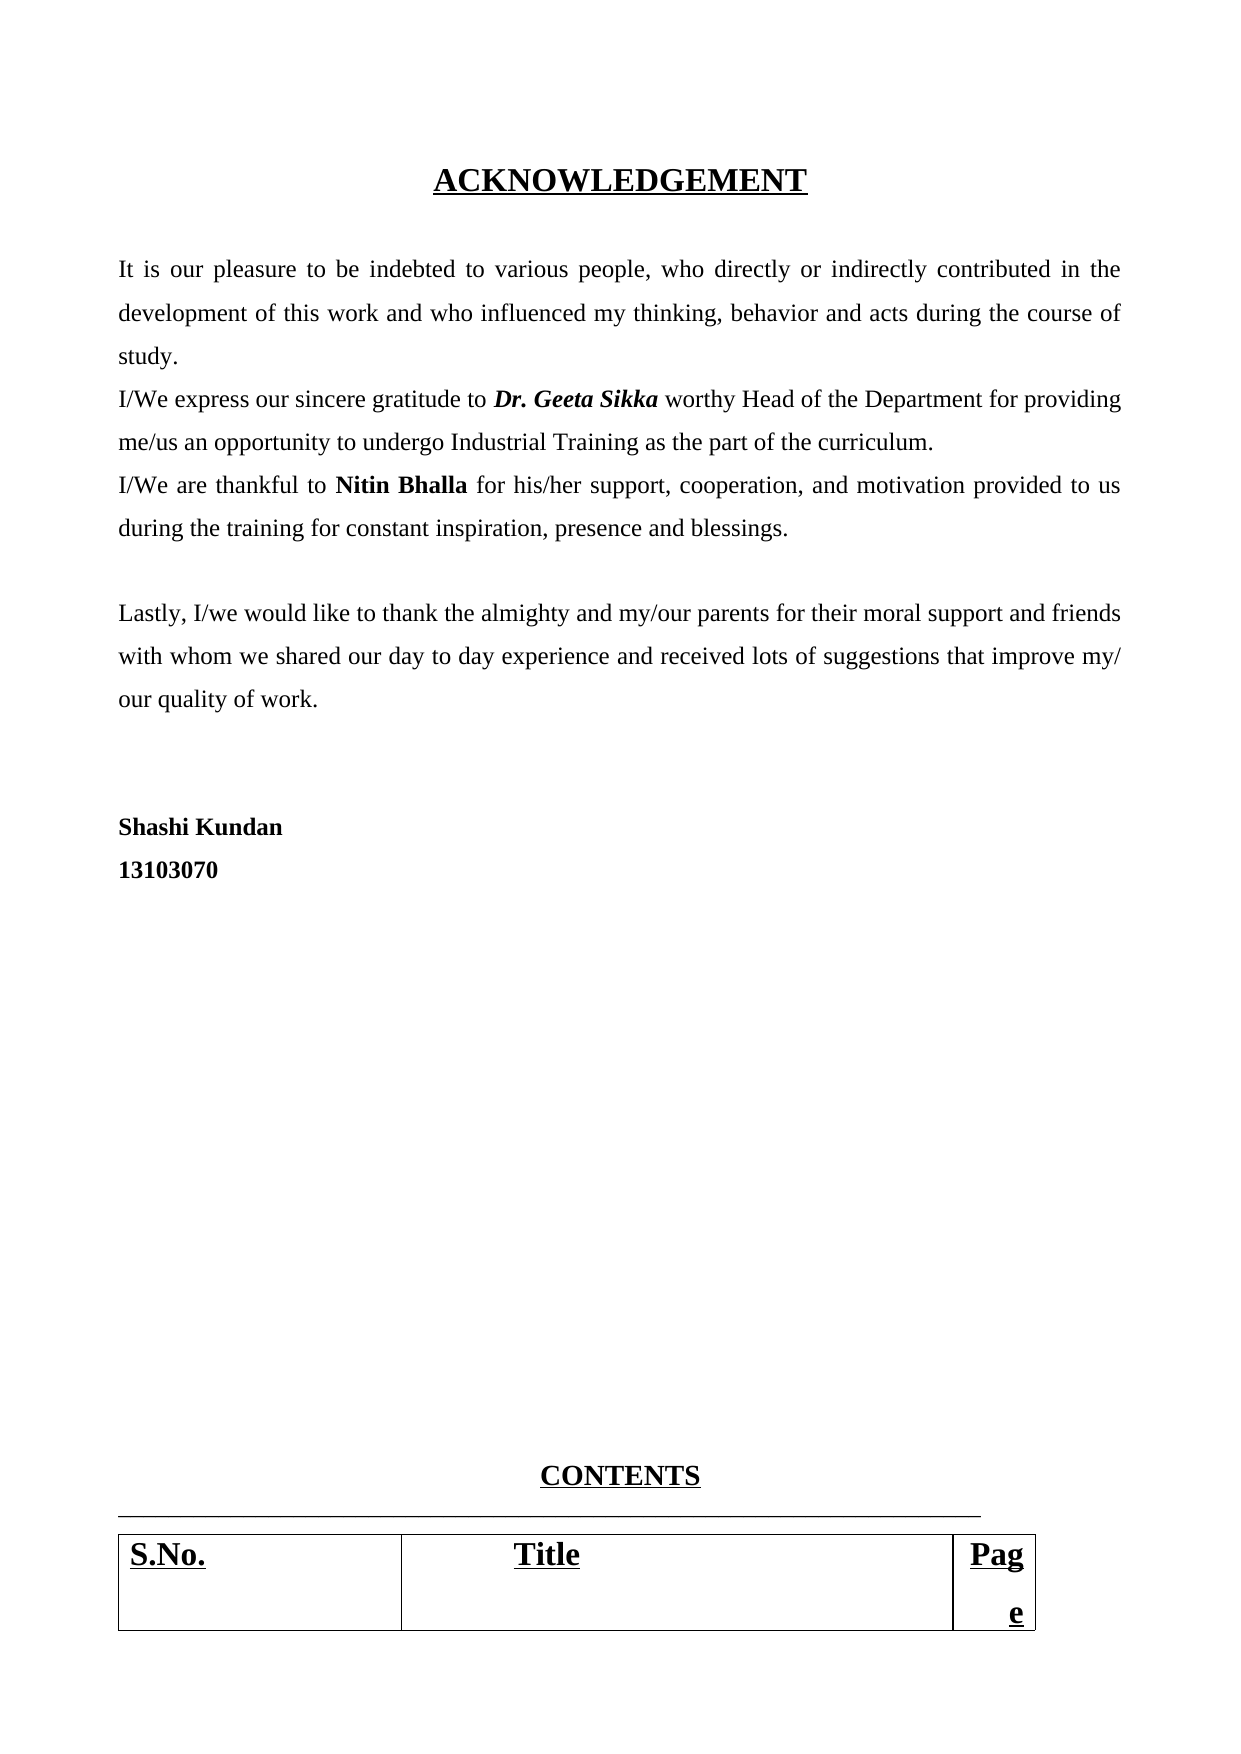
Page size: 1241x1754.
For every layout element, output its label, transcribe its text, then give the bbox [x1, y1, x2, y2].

text CONTENTS [118, 1458, 1122, 1491]
text _____________________________________________________________________ [118, 1491, 1122, 1520]
table_header Title [402, 1535, 952, 1630]
text 13103070 [118, 855, 1122, 883]
text ACKNOWLEDGEMENT [118, 160, 1122, 226]
text I/We express our sincere gratitude to Dr. Geeta Sikka worthy Head of the Department for providing me/us an opportunity to undergo Industrial Training as the part of the curriculum. [118, 384, 1122, 456]
table_header S.No. [119, 1535, 401, 1630]
text Lastly, I/we would like to thank the almighty and my/our parents for their moral support and friends with whom we shared our day to day experience and received lots of suggestions that improve my/ our quality of work. [118, 598, 1122, 713]
text It is our pleasure to be indebted to various people, who directly or indirectly contributed in the development of this work and who influenced my thinking, behavior and acts during the course of study. [118, 254, 1122, 369]
text I/We are thankful to Nitin Bhalla for his/her support, cooperation, and motivation provided to us during the training for constant inspiration, presence and blessings. [118, 470, 1122, 542]
text Shashi Kundan [118, 812, 1122, 840]
table_header Page [954, 1535, 1035, 1630]
